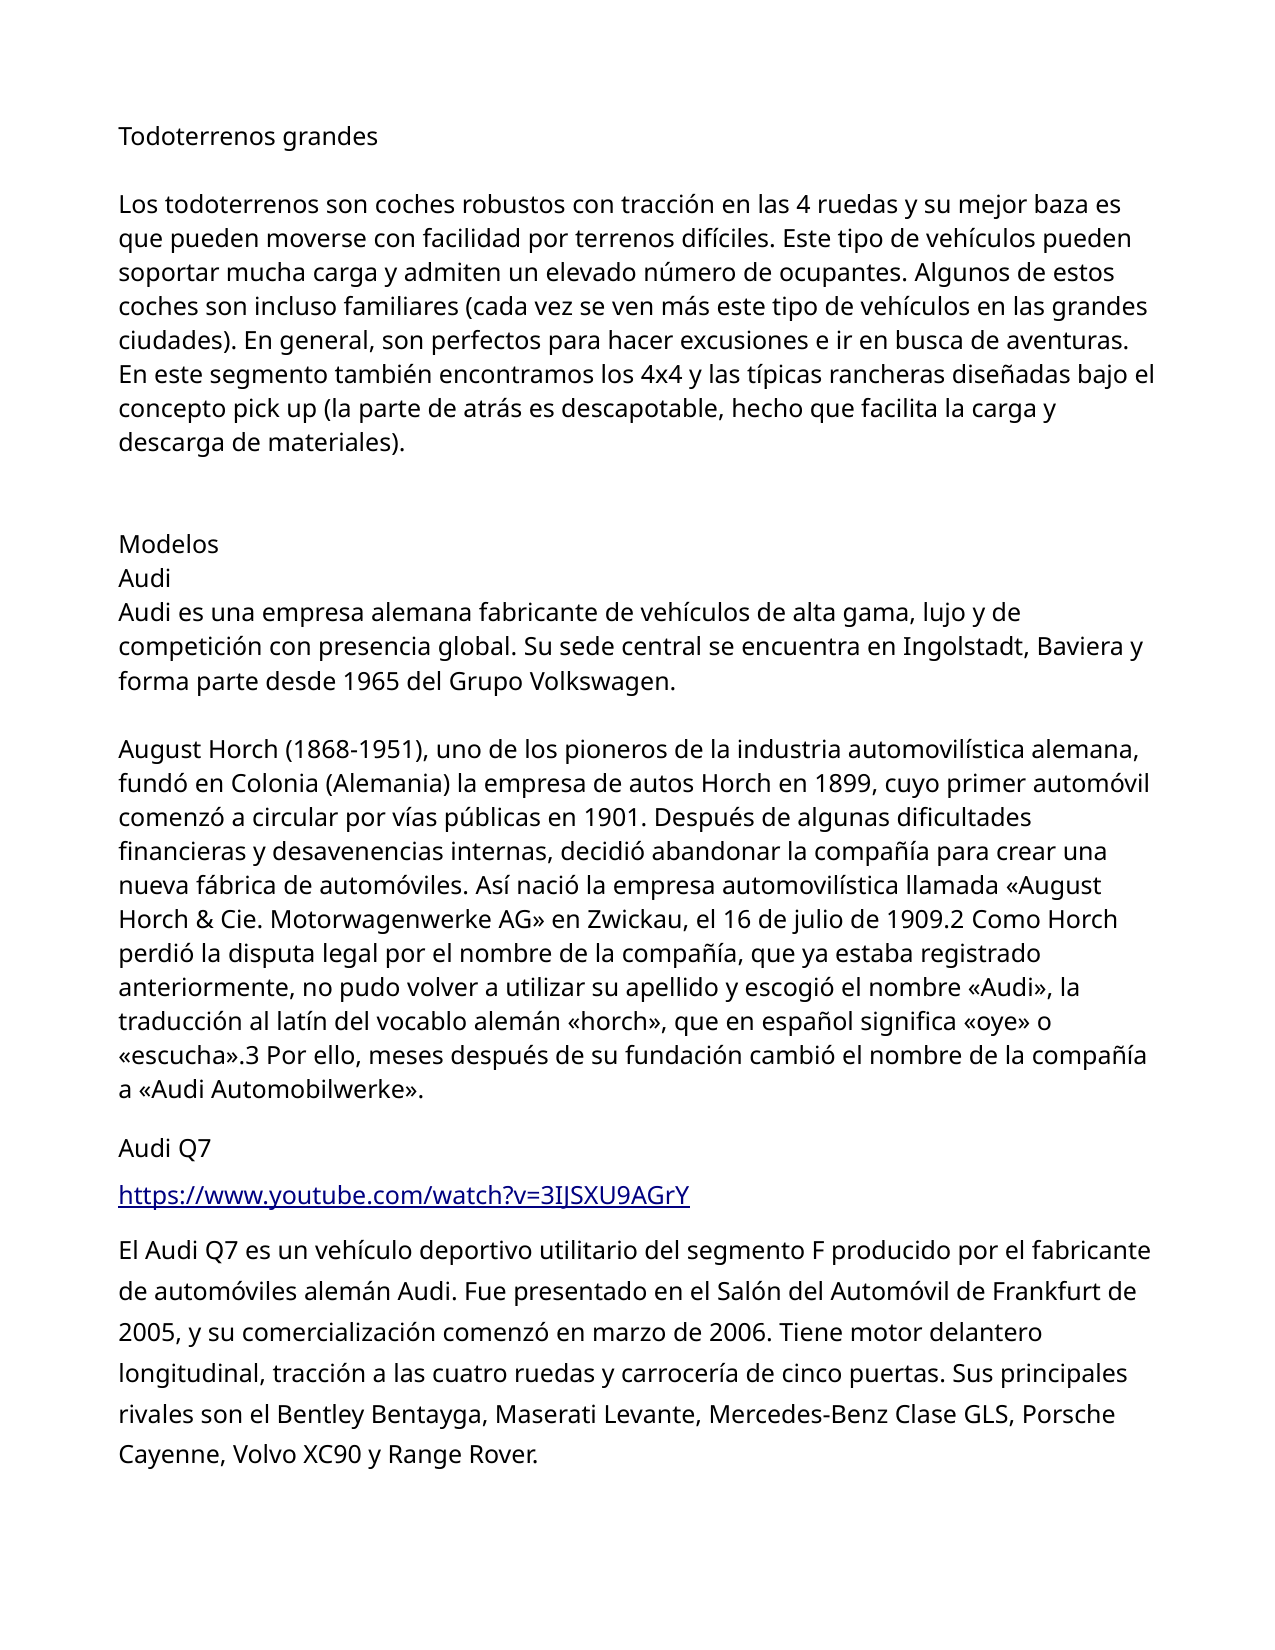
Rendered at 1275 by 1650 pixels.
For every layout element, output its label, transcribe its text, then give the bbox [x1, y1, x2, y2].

text August Horch (1868-1951), uno de los pioneros de la industria automovilística alemana, fundó en Colonia (Alemania) la empresa de autos Horch en 1899, cuyo primer automóvil comenzó a circular por vías públicas en 1901. Después de algunas dificultades financieras y desavenencias internas, decidió abandonar la compañía para crear una nueva fábrica de automóviles. Así nació la empresa automovilística llamada «August Horch & Cie. Motorwagenwerke AG» en Zwickau, el 16 de julio de 1909.2​ Como Horch perdió la disputa legal por el nombre de la compañía, que ya estaba registrado anteriormente, no pudo volver a utilizar su apellido y escogió el nombre «Audi», la traducción al latín del vocablo alemán «horch», que en español significa «oye» o «escucha».3​ Por ello, meses después de su fundación cambió el nombre de la compañía a «Audi Automobilwerke». [118, 731, 1157, 1106]
subtitle Audi Q7 [118, 1131, 1157, 1165]
text Todoterrenos grandes [118, 118, 1157, 152]
text Audi [118, 561, 1157, 595]
text https://www.youtube.com/watch?v=3IJSXU9AGrY [118, 1177, 1157, 1212]
text Los todoterrenos son coches robustos con tracción en las 4 ruedas y su mejor baza es que pueden moverse con facilidad por terrenos difíciles. Este tipo de vehículos pueden soportar mucha carga y admiten un elevado número de ocupantes. Algunos de estos coches son incluso familiares (cada vez se ven más este tipo de vehículos en las grandes ciudades). En general, son perfectos para hacer excusiones e ir en busca de aventuras. En este segmento también encontramos los 4x4 y las típicas rancheras diseñadas bajo el concepto pick up (la parte de atrás es descapotable, hecho que facilita la carga y descarga de materiales). [118, 186, 1157, 459]
text El Audi Q7 es un vehículo deportivo utilitario del segmento F producido por el fabricante de automóviles alemán Audi. Fue presentado en el Salón del Automóvil de Frankfurt de 2005, y su comercialización comenzó en marzo de 2006. Tiene motor delantero longitudinal, tracción a las cuatro ruedas y carrocería de cinco puertas. Sus principales rivales son el Bentley Bentayga, Maserati Levante, Mercedes-Benz Clase GLS, Porsche Cayenne, Volvo XC90 y Range Rover. [118, 1233, 1157, 1471]
text Audi es una empresa alemana fabricante de vehículos de alta gama, lujo y de competición con presencia global. Su sede central se encuentra en Ingolstadt, Baviera y forma parte desde 1965 del Grupo Volkswagen. [118, 595, 1157, 697]
text Modelos [118, 527, 1157, 561]
